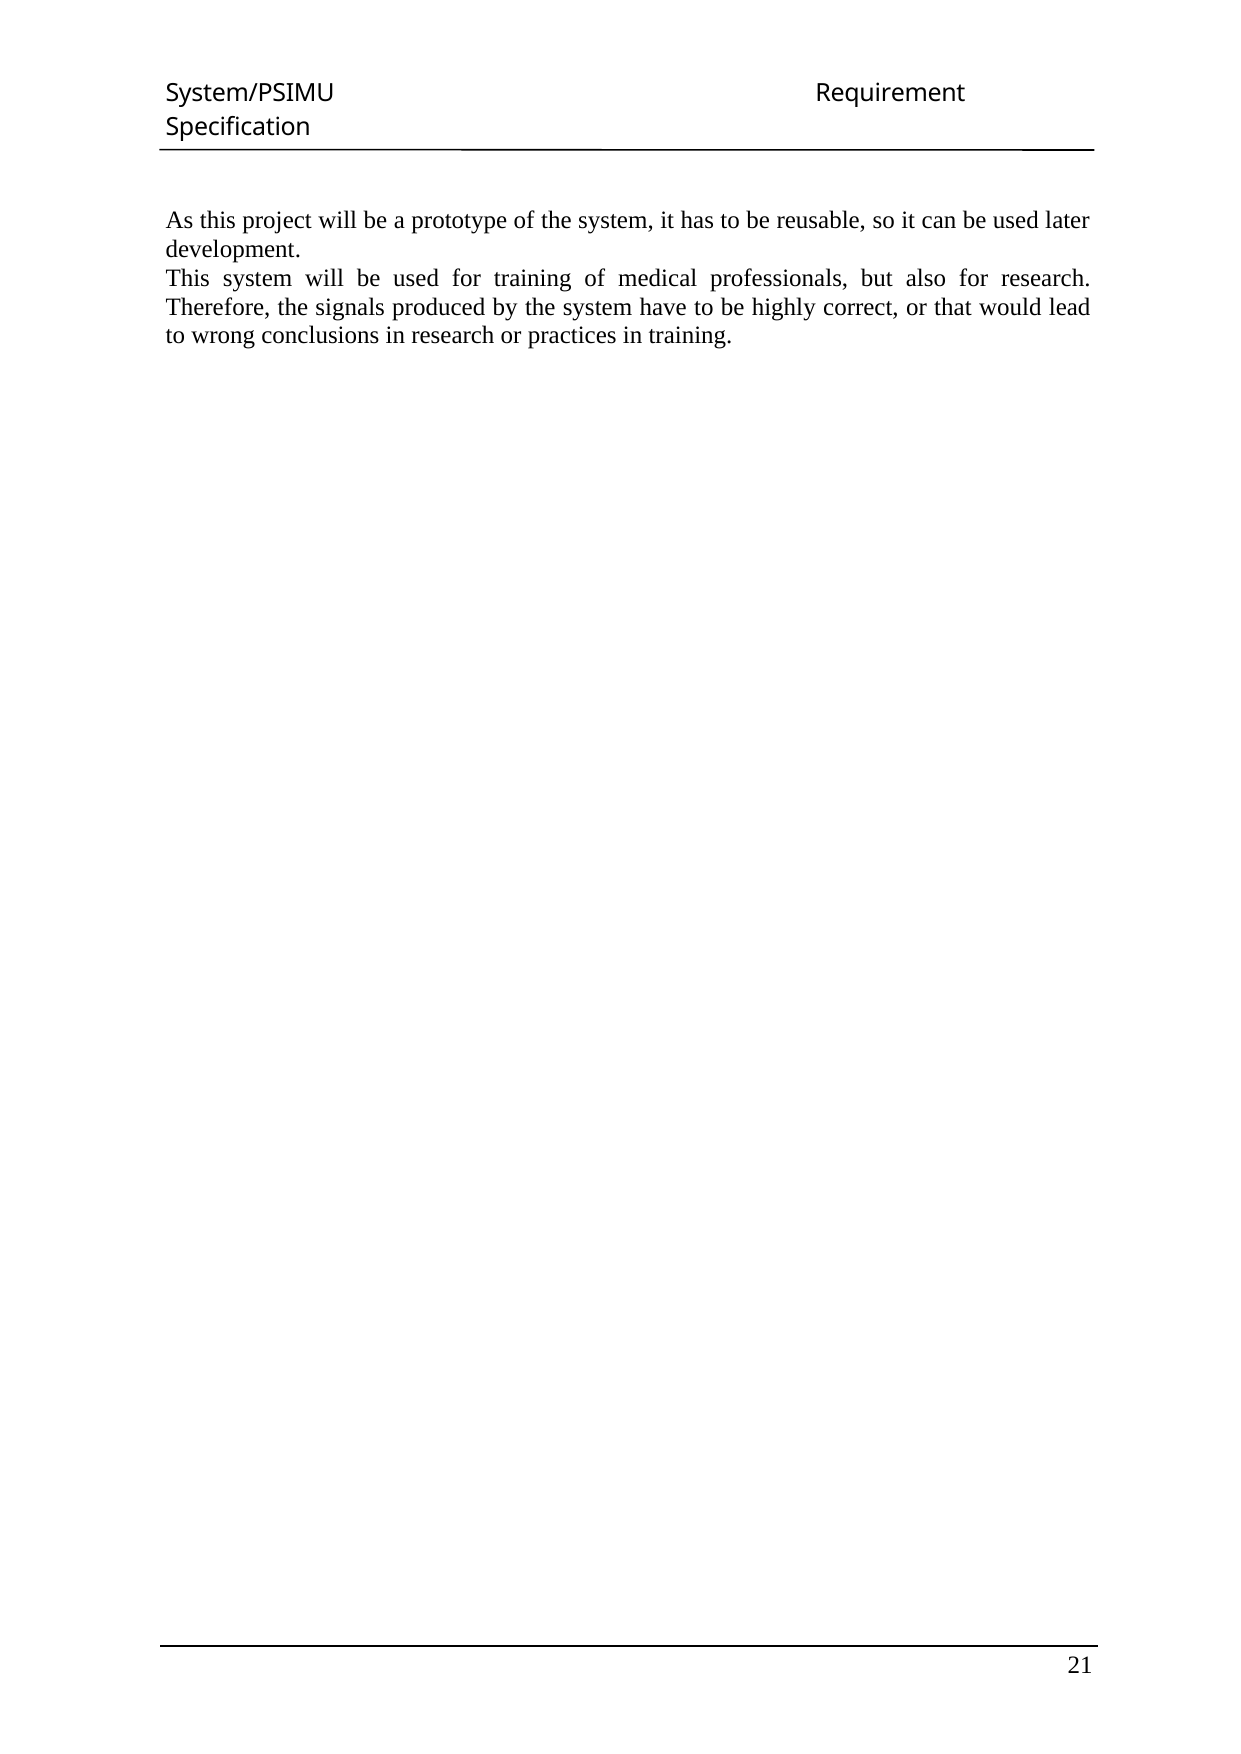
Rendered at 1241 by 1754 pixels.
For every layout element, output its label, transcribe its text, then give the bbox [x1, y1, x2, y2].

text This system will be used for training of medical professionals, but also for research. Therefore, the signals produced by the system have to be highly correct, or that would lead to wrong conclusions in research or practices in training. [165, 263, 1092, 349]
text As this project will be a prototype of the system, it has to be reusable, so it can be used later development. [165, 206, 1092, 263]
